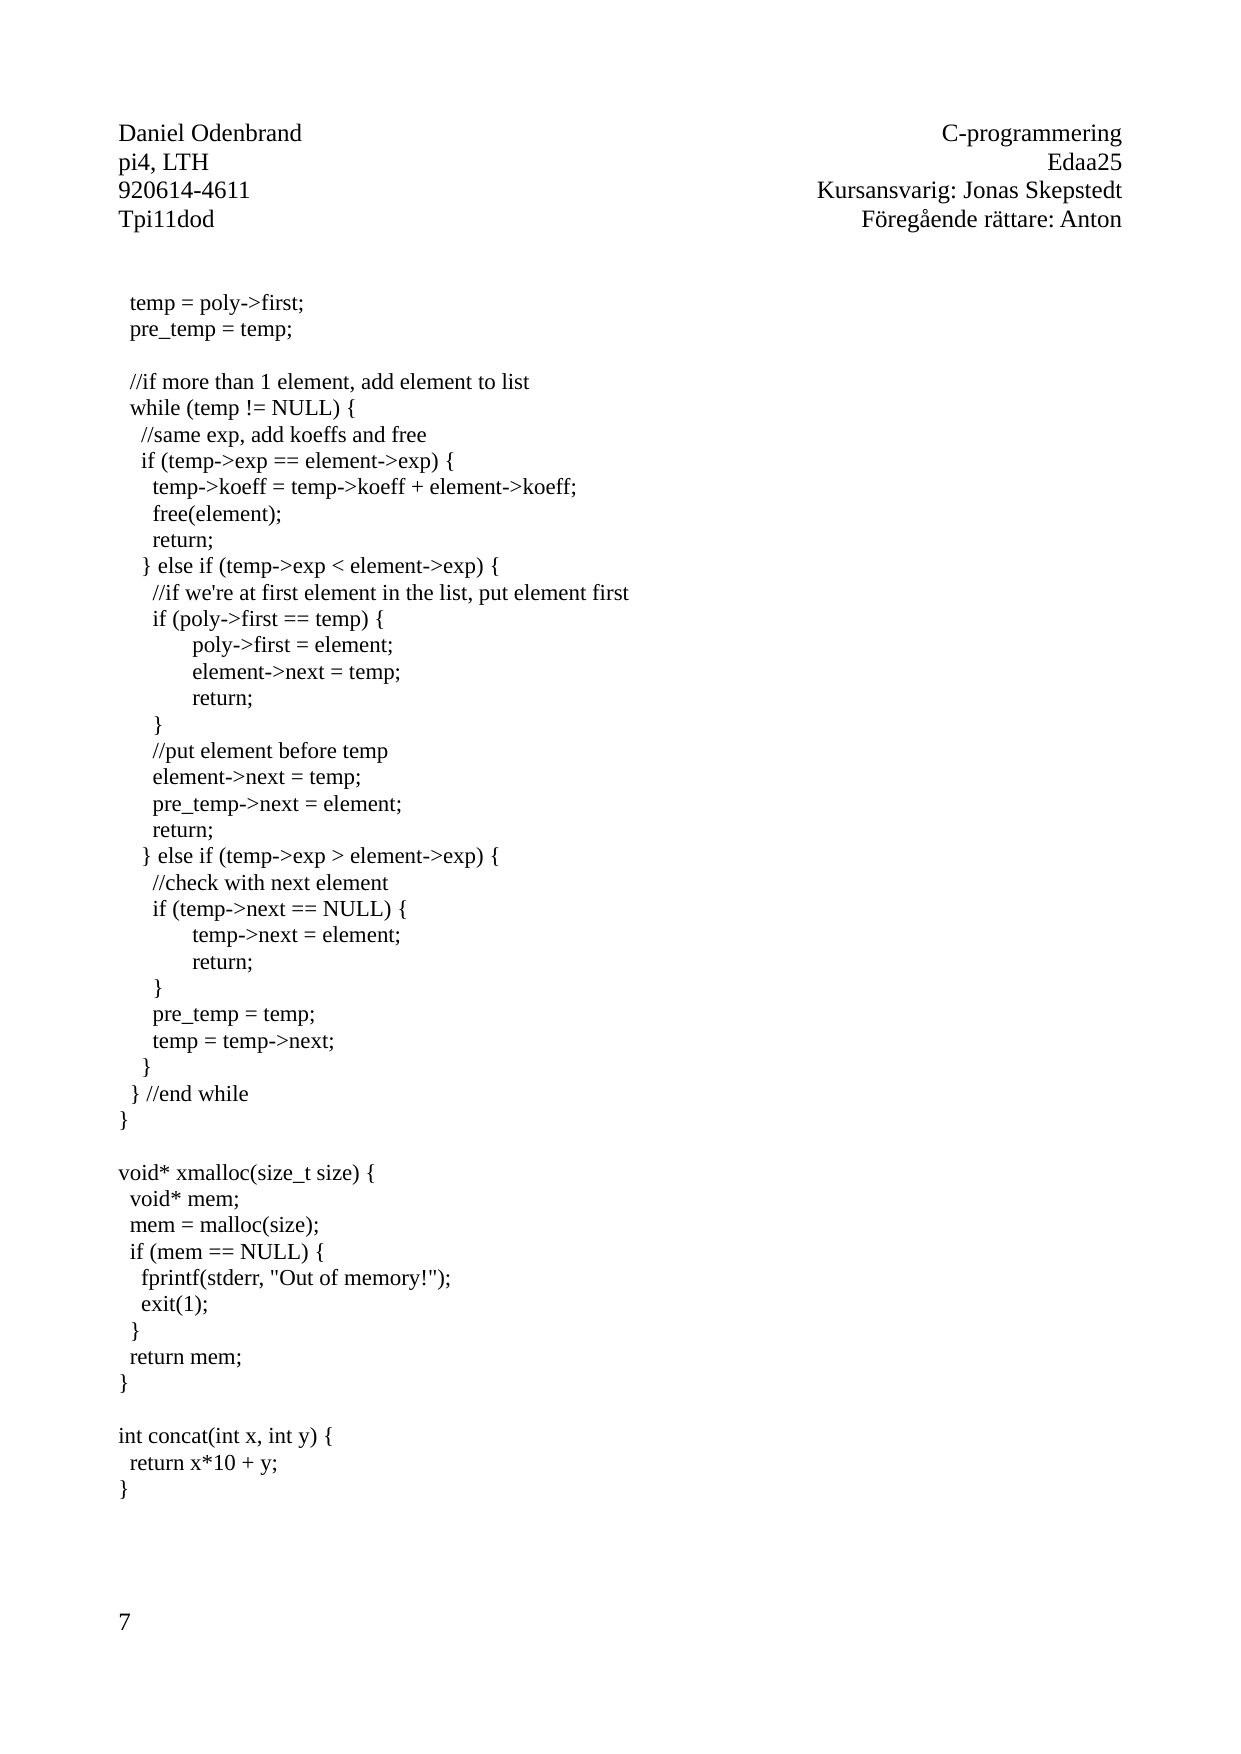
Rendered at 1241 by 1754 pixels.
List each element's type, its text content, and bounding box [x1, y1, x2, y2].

text return; [118, 948, 1122, 974]
text element->next = temp; [118, 658, 1122, 684]
text //if more than 1 element, add element to list [118, 368, 1122, 394]
text element->next = temp; [118, 763, 1122, 790]
text if (temp->exp == element->exp) { [118, 447, 1122, 473]
text return x*10 + y; [118, 1448, 1122, 1475]
text if (poly->first == temp) { [118, 605, 1122, 632]
text } [118, 1106, 1122, 1132]
text exit(1); [118, 1290, 1122, 1317]
text return; [118, 684, 1122, 711]
text return; [118, 526, 1122, 552]
text //same exp, add koeffs and free [118, 421, 1122, 447]
text } else if (temp->exp < element->exp) { [118, 552, 1122, 579]
text void* mem; [118, 1185, 1122, 1211]
text fprintf(stderr, "Out of memory!"); [118, 1264, 1122, 1290]
text //check with next element [118, 869, 1122, 895]
text void* xmalloc(size_t size) { [118, 1159, 1122, 1185]
text return mem; [118, 1343, 1122, 1369]
text } [118, 1369, 1122, 1396]
text mem = malloc(size); [118, 1211, 1122, 1238]
text int concat(int x, int y) { [118, 1422, 1122, 1448]
text if (temp->next == NULL) { [118, 895, 1122, 921]
text pre_temp = temp; [118, 315, 1122, 342]
text if (mem == NULL) { [118, 1238, 1122, 1264]
text //if we're at first element in the list, put element first [118, 579, 1122, 605]
text } [118, 1317, 1122, 1343]
text temp->next = element; [118, 921, 1122, 948]
text } [118, 1475, 1122, 1501]
text } [118, 711, 1122, 737]
text } //end while [118, 1079, 1122, 1106]
text //put element before temp [118, 737, 1122, 763]
text temp = poly->first; [118, 289, 1122, 315]
text while (temp != NULL) { [118, 394, 1122, 421]
text temp = temp->next; [118, 1027, 1122, 1053]
text pre_temp->next = element; [118, 790, 1122, 816]
text pre_temp = temp; [118, 1001, 1122, 1027]
text } [118, 974, 1122, 1001]
text } [118, 1053, 1122, 1079]
text } else if (temp->exp > element->exp) { [118, 842, 1122, 869]
text return; [118, 816, 1122, 842]
text free(element); [118, 500, 1122, 526]
text poly->first = element; [118, 632, 1122, 658]
text temp->koeff = temp->koeff + element->koeff; [118, 473, 1122, 500]
